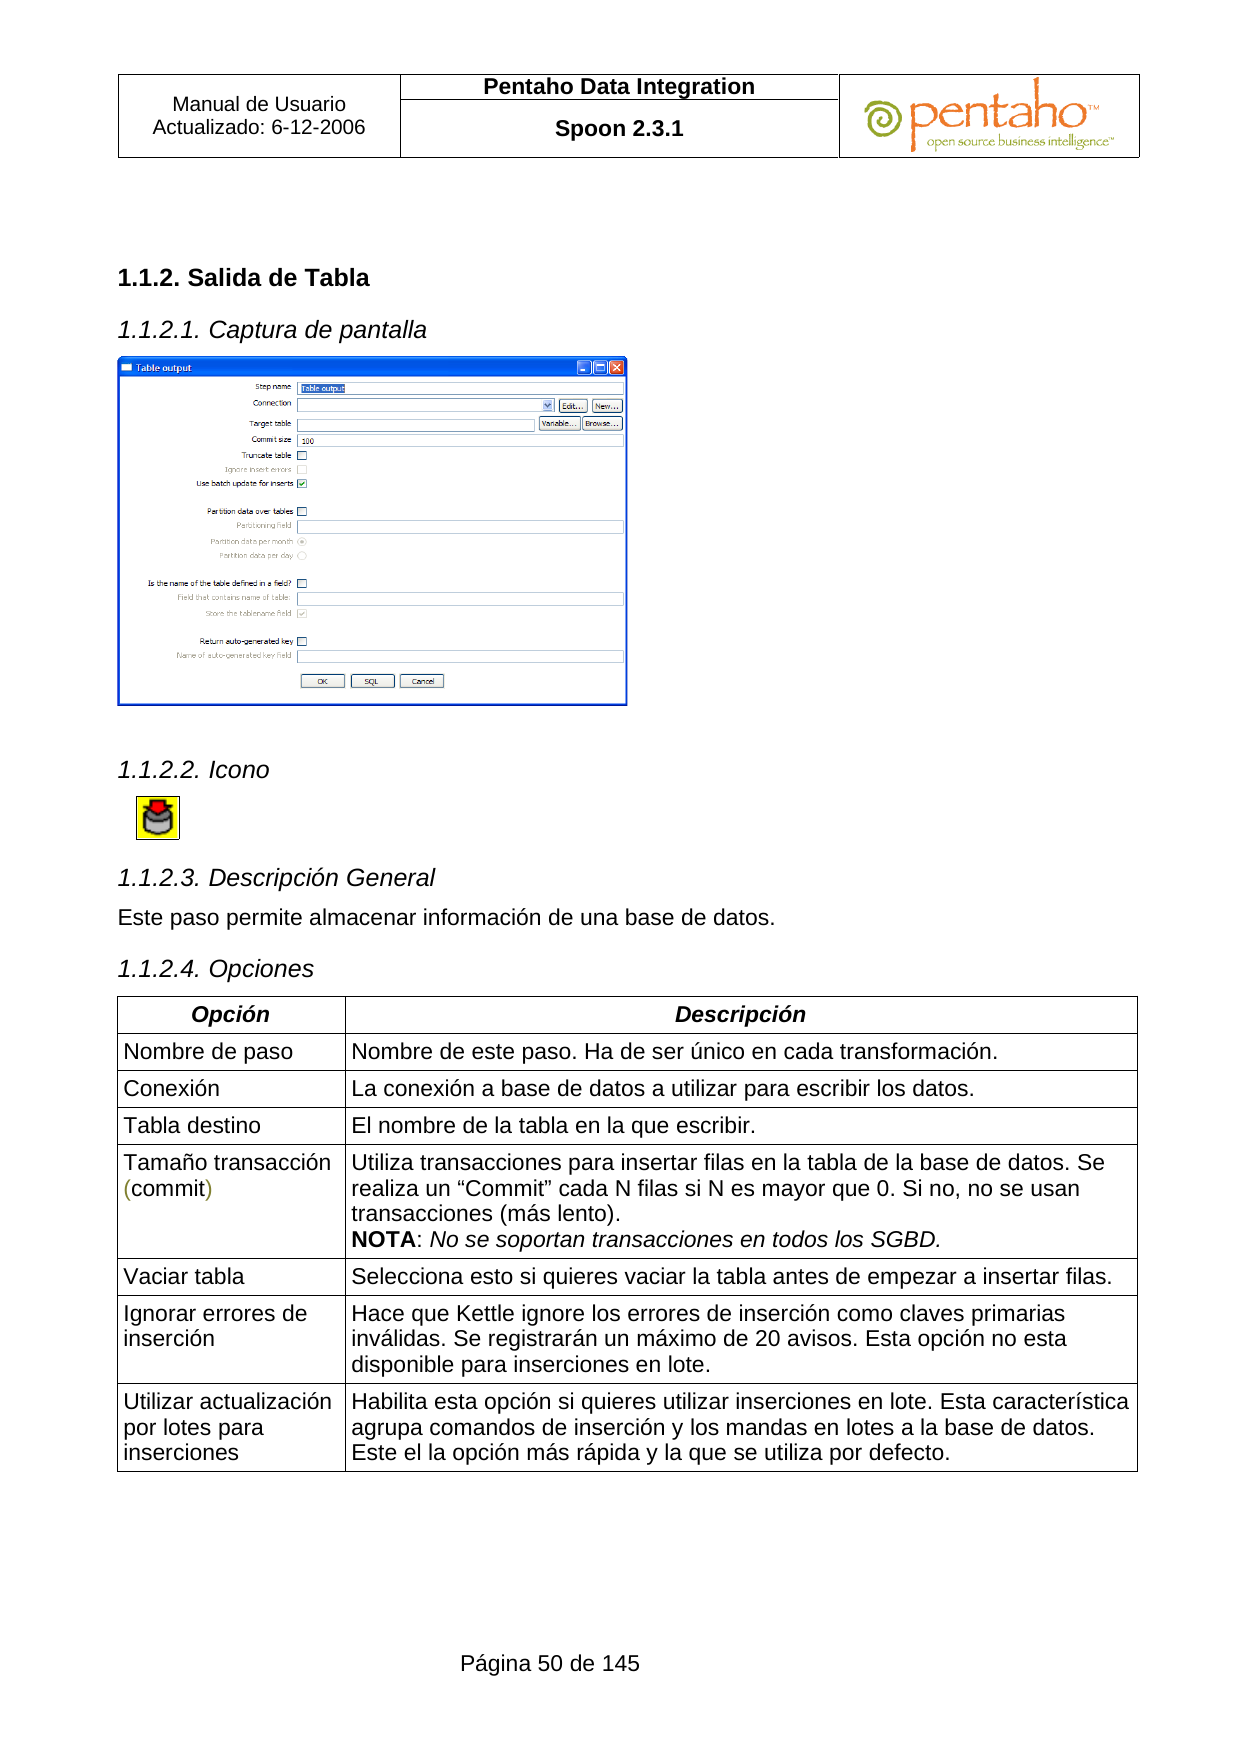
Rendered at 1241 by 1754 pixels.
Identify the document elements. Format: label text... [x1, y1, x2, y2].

table_cell La conexión a base de datos a utilizar para escribir los datos. [346, 1071, 1137, 1107]
table_cell Habilita esta opción si quieres utilizar inserciones en lote. Esta característica agrupa comandos de inserción y los mandas en lotes a la base de datos. Este el la opción más rápida y la que se utiliza por defecto. [346, 1384, 1137, 1471]
subtitle Descripción General [117, 864, 1137, 892]
subtitle Icono [117, 756, 1137, 784]
table_cell Utilizar actualización por lotes para inserciones [118, 1384, 345, 1471]
text Este paso permite almacenar información de una base de datos. [117, 904, 1137, 930]
table_cell Nombre de este paso. Ha de ser único en cada transformación. [346, 1034, 1137, 1070]
table_cell Vaciar tabla [118, 1259, 345, 1295]
picture [117, 356, 628, 706]
table_header Opción [118, 997, 345, 1033]
table_cell Ignorar errores de inserción [118, 1296, 345, 1383]
table_cell Utiliza transacciones para insertar filas en la tabla de la base de datos. Se realiza un “Commit” cada N filas si N es mayor que 0. Si no, no se usan transacciones (más lento). NOTA: No se soportan transacciones en todos los SGBD. [346, 1145, 1137, 1258]
table_cell Hace que Kettle ignore los errores de inserción como claves primarias inválidas. Se registrarán un máximo de 20 avisos. Esta opción no esta disponible para inserciones en lote. [346, 1296, 1137, 1383]
table_cell Tabla destino [118, 1108, 345, 1144]
table_cell El nombre de la tabla en la que escribir. [346, 1108, 1137, 1144]
table_cell Tamaño transacción (commit) [118, 1145, 345, 1258]
table_header Descripción [346, 997, 1137, 1033]
subtitle Captura de pantalla [117, 316, 1137, 344]
subtitle Opciones [117, 955, 1137, 983]
table_cell Conexión [118, 1071, 345, 1107]
table_cell Nombre de paso [118, 1034, 345, 1070]
subtitle Salida de Tabla [117, 263, 1137, 291]
table_cell Selecciona esto si quieres vaciar la tabla antes de empezar a insertar filas. [346, 1259, 1137, 1295]
